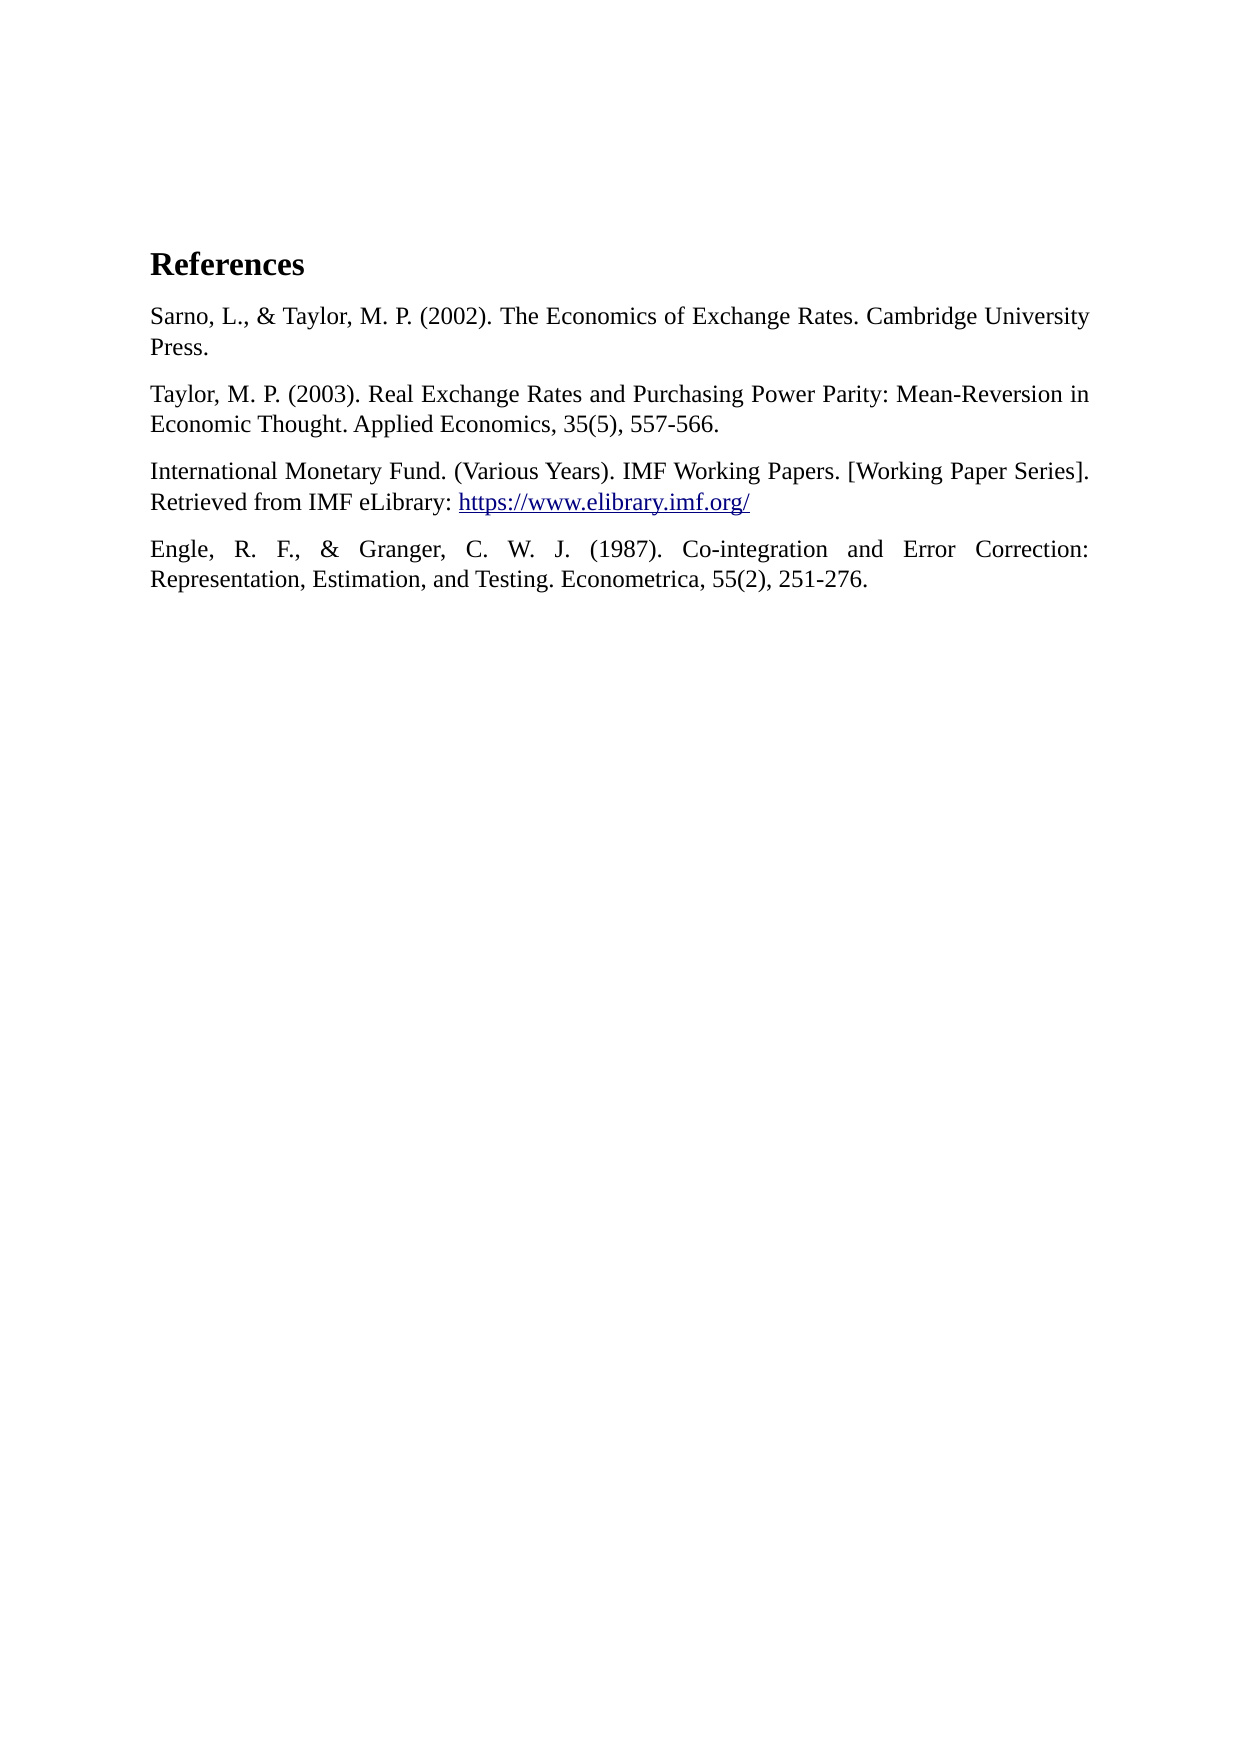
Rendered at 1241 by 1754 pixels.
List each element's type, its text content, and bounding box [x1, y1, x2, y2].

text Taylor, M. P. (2003). Real Exchange Rates and Purchasing Power Parity: Mean-Reversion in Economic Thought. Applied Economics, 35(5), 557-566. [150, 379, 1090, 438]
text Sarno, L., & Taylor, M. P. (2002). The Economics of Exchange Rates. Cambridge University Press. [150, 301, 1090, 361]
text International Monetary Fund. (Various Years). IMF Working Papers. [Working Paper Series]. Retrieved from IMF eLibrary: https://www.elibrary.imf.org/ [150, 456, 1090, 516]
text References [150, 244, 1090, 282]
text Engle, R. F., & Granger, C. W. J. (1987). Co-integration and Error Correction: Representation, Estimation, and Testing. Econometrica, 55(2), 251-276. [150, 534, 1090, 593]
